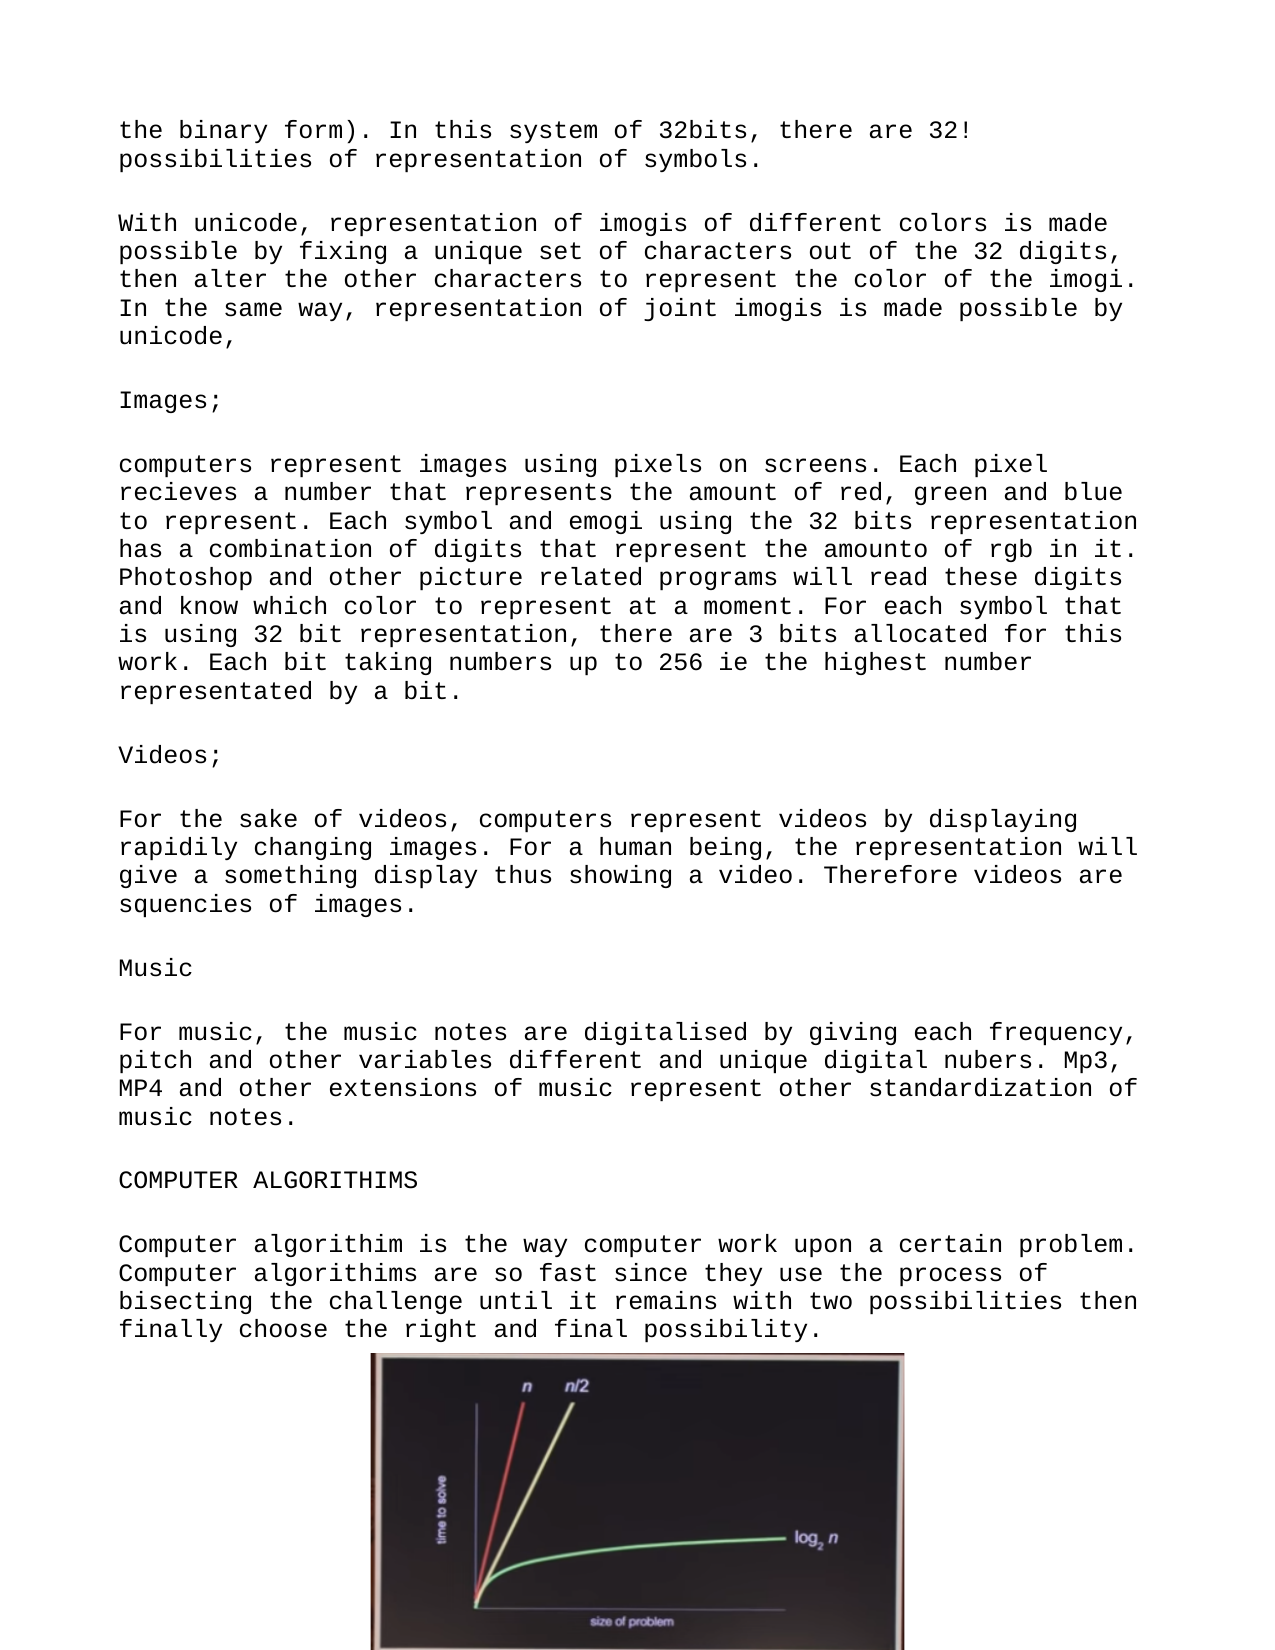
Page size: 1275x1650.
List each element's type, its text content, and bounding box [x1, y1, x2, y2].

picture [370, 1353, 905, 1650]
text For music, the music notes are digitalised by giving each frequency, pitch and other variables different and unique digital nubers. Mp3, MP4 and other extensions of music represent other standardization of music notes. [118, 1019, 1157, 1132]
text With unicode, representation of imogis of different colors is made possible by fixing a unique set of characters out of the 32 digits, then alter the other characters to represent the color of the imogi. In the same way, representation of joint imogis is made possible by unicode, [118, 210, 1157, 352]
text Music [118, 955, 1157, 983]
text Images; [118, 388, 1157, 416]
text COMPUTER ALGORITHIMS [118, 1168, 1157, 1196]
text For the sake of videos, computers represent videos by displaying rapidily changing images. For a human being, the representation will give a something display thus showing a video. Therefore videos are squencies of images. [118, 806, 1157, 919]
text computers represent images using pixels on screens. Each pixel recieves a number that represents the amount of red, green and blue to represent. Each symbol and emogi using the 32 bits representation has a combination of digits that represent the amounto of rgb in it. Photoshop and other picture related programs will read these digits and know which color to represent at a moment. For each symbol that is using 32 bit representation, there are 3 bits allocated for this work. Each bit taking numbers up to 256 ie the highest number representated by a bit. [118, 452, 1157, 707]
text Computer algorithim is the way computer work upon a certain problem. Computer algorithims are so fast since they use the process of bisecting the challenge until it remains with two possibilities then finally choose the right and final possibility. [118, 1232, 1157, 1345]
text the binary form). In this system of 32bits, there are 32! possibilities of representation of symbols. [118, 118, 1157, 175]
text Videos; [118, 742, 1157, 771]
